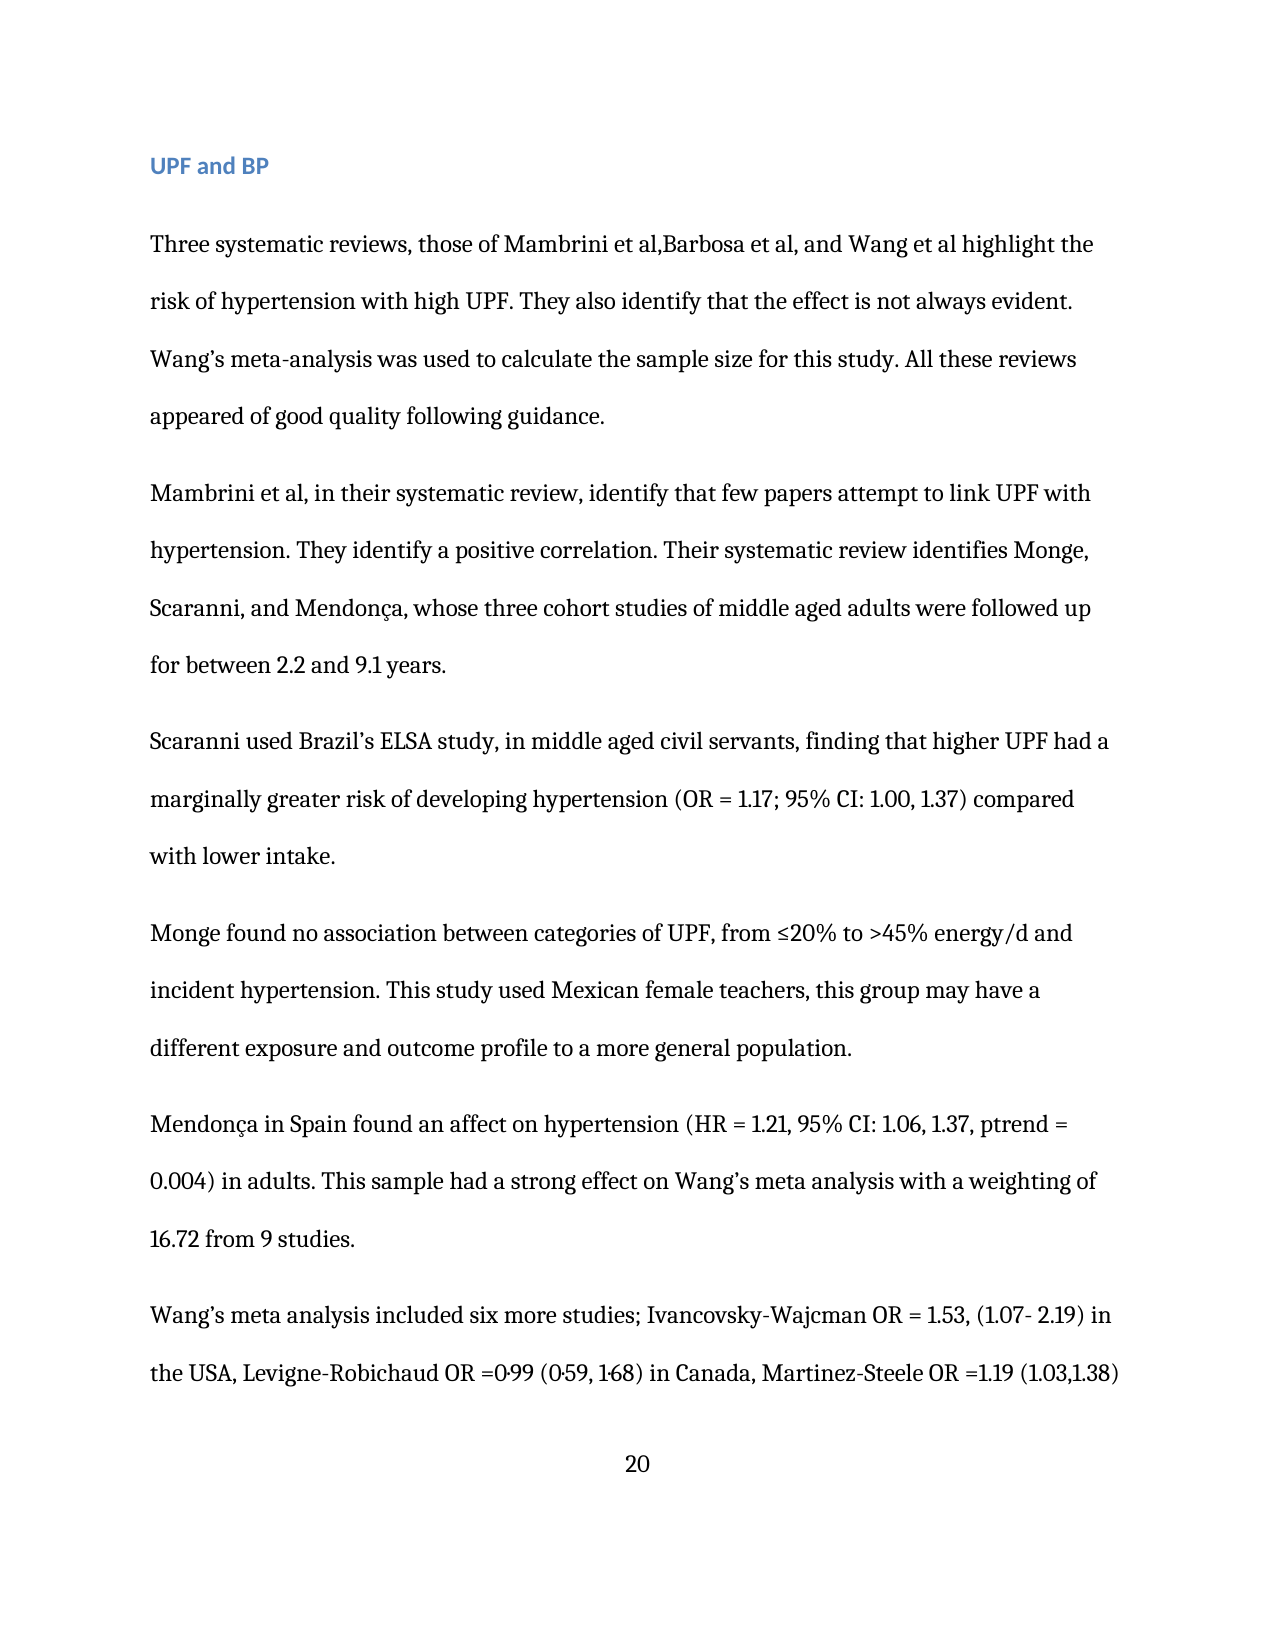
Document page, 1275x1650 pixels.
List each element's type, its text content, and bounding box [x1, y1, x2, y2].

text Monge found no association between categories of UPF, from ≤20% to >45% energy/d and incident hypertension. This study used Mexican female teachers, this group may have a different exposure and outcome profile to a more general population. [150, 918, 1125, 1062]
text Three systematic reviews, those of Mambrini et al,Barbosa et al, and Wang et al highlight the risk of hypertension with high UPF. They also identify that the effect is not always evident. Wang’s meta-analysis was used to calculate the sample size for this study. All these reviews appeared of good quality following guidance. [150, 230, 1125, 431]
text Mendonça in Spain found an affect on hypertension (HR = 1.21, 95% CI: 1.06, 1.37, ptrend = 0.004) in adults. This sample had a strong effect on Wang’s meta analysis with a weighting of 16.72 from 9 studies. [150, 1110, 1125, 1253]
text Mambrini et al, in their systematic review, identify that few papers attempt to link UPF with hypertension. They identify a positive correlation. Their systematic review identifies Monge, Scaranni, and Mendonça, whose three cohort studies of middle aged adults were followed up for between 2.2 and 9.1 years. [150, 478, 1125, 680]
text Scaranni used Brazil’s ELSA study, in middle aged civil servants, finding that higher UPF had a marginally greater risk of developing hypertension (OR = 1.17; 95% CI: 1.00, 1.37) compared with lower intake. [150, 727, 1125, 871]
subtitle UPF and BP [150, 150, 1125, 181]
text Wang’s meta analysis included six more studies; Ivancovsky-Wajcman OR = 1.53, (1.07- 2.19) in the USA, Levigne-Robichaud OR =0·99 (0·59, 1·68) in Canada, Martinez-Steele OR =1.19 (1.03,1.38) [150, 1301, 1125, 1387]
